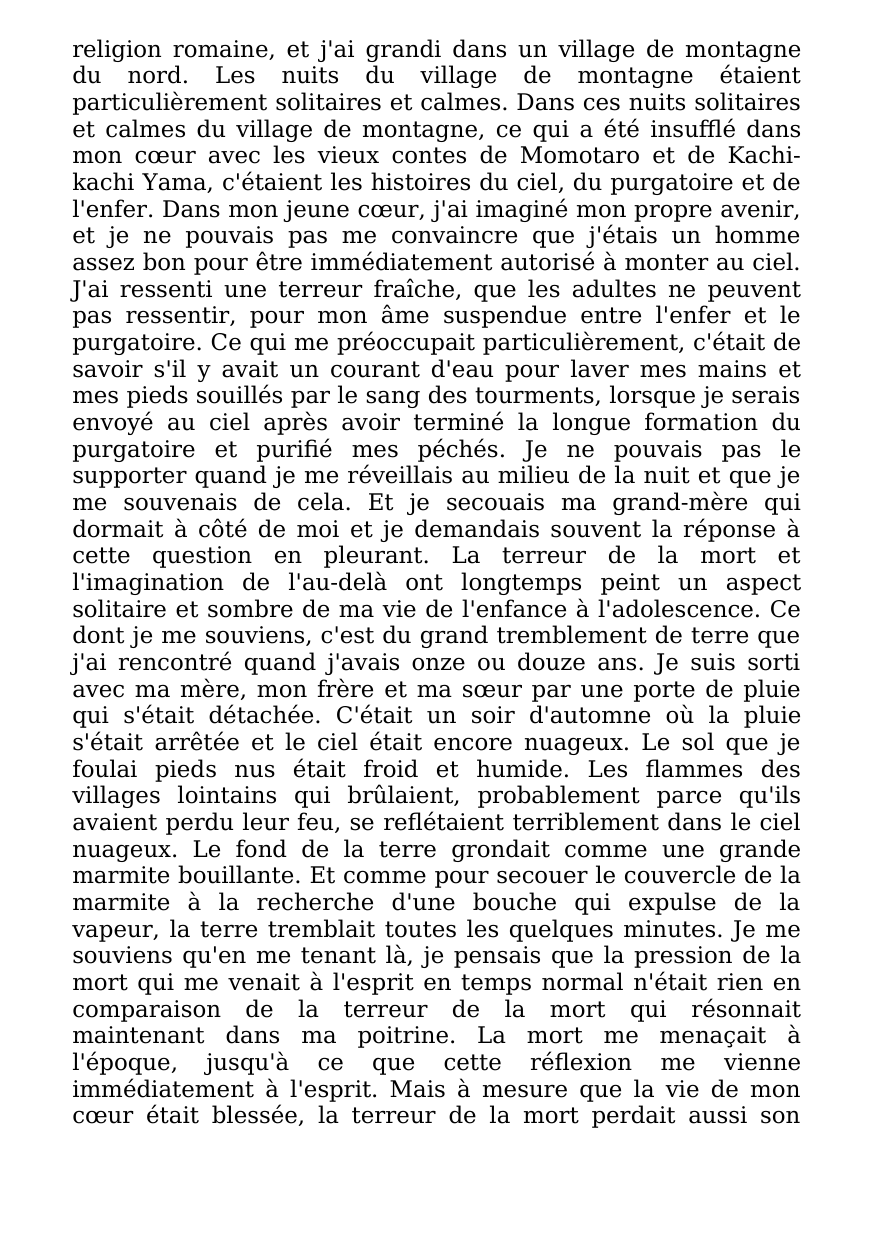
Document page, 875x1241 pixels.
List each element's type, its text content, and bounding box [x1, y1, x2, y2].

text religion romaine, et j'ai grandi dans un village de montagne du nord. Les nuits du village de montagne étaient particulièrement solitaires et calmes. Dans ces nuits solitaires et calmes du village de montagne, ce qui a été insufflé dans mon cœur avec les vieux contes de Momotaro et de Kachi-kachi Yama, c'étaient les histoires du ciel, du purgatoire et de l'enfer. Dans mon jeune cœur, j'ai imaginé mon propre avenir, et je ne pouvais pas me convaincre que j'étais un homme assez bon pour être immédiatement autorisé à monter au ciel. J'ai ressenti une terreur fraîche, que les adultes ne peuvent pas ressentir, pour mon âme suspendue entre l'enfer et le purgatoire. Ce qui me préoccupait particulièrement, c'était de savoir s'il y avait un courant d'eau pour laver mes mains et mes pieds souillés par le sang des tourments, lorsque je serais envoyé au ciel après avoir terminé la longue formation du purgatoire et purifié mes péchés. Je ne pouvais pas le supporter quand je me réveillais au milieu de la nuit et que je me souvenais de cela. Et je secouais ma grand-mère qui dormait à côté de moi et je demandais souvent la réponse à cette question en pleurant. La terreur de la mort et l'imagination de l'au-delà ont longtemps peint un aspect solitaire et sombre de ma vie de l'enfance à l'adolescence. Ce dont je me souviens, c'est du grand tremblement de terre que j'ai rencontré quand j'avais onze ou douze ans. Je suis sorti avec ma mère, mon frère et ma sœur par une porte de pluie qui s'était détachée. C'était un soir d'automne où la pluie s'était arrêtée et le ciel était encore nuageux. Le sol que je foulai pieds nus était froid et humide. Les flammes des villages lointains qui brûlaient, probablement parce qu'ils avaient perdu leur feu, se reflétaient terriblement dans le ciel nuageux. Le fond de la terre grondait comme une grande marmite bouillante. Et comme pour secouer le couvercle de la marmite à la recherche d'une bouche qui expulse de la vapeur, la terre tremblait toutes les quelques minutes. Je me souviens qu'en me tenant là, je pensais que la pression de la mort qui me venait à l'esprit en temps normal n'était rien en comparaison de la terreur de la mort qui résonnait maintenant dans ma poitrine. La mort me menaçait à l'époque, jusqu'à ce que cette réflexion me vienne immédiatement à l'esprit. Mais à mesure que la vie de mon cœur était blessée, la terreur de la mort perdait aussi son [72, 36, 802, 1129]
